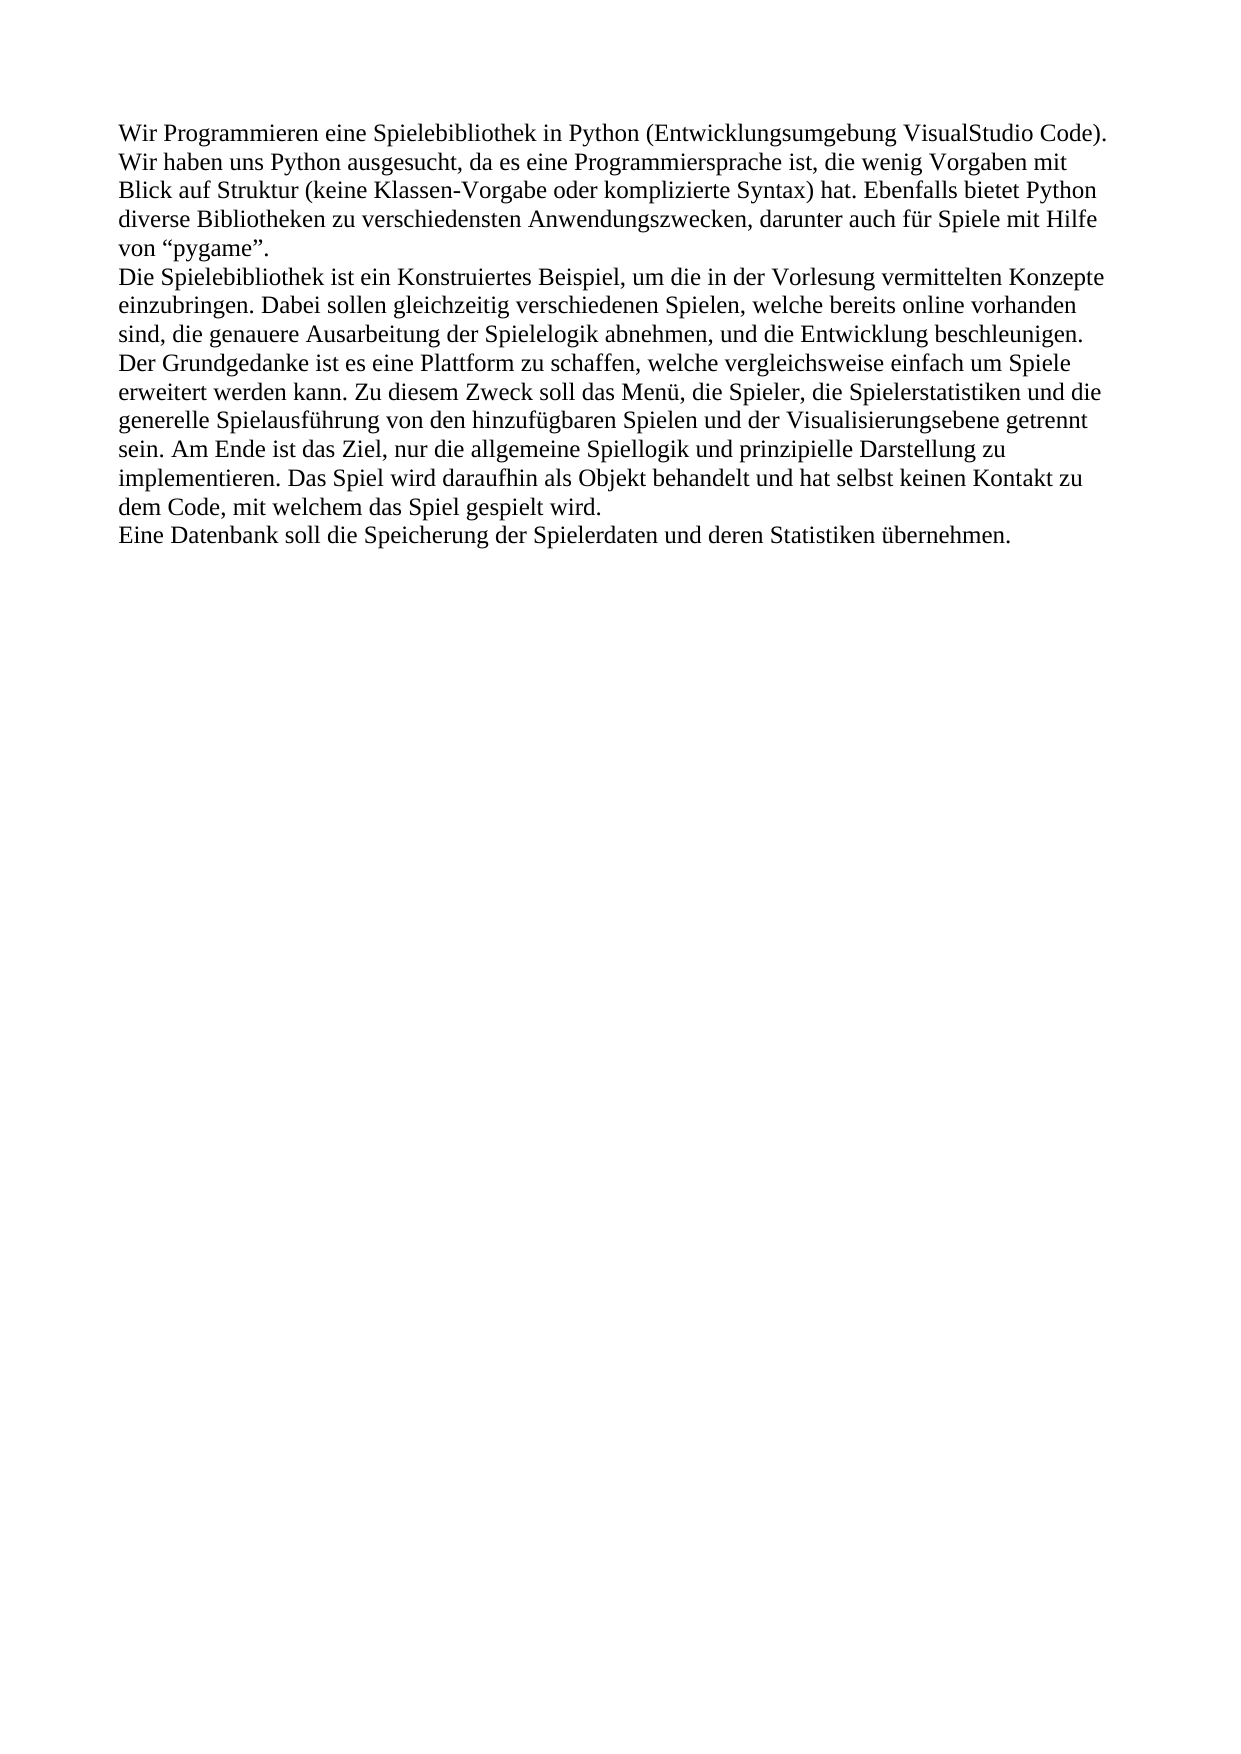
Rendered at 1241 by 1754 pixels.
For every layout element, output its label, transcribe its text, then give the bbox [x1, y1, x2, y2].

text Der Grundgedanke ist es eine Plattform zu schaffen, welche vergleichsweise einfach um Spiele erweitert werden kann. Zu diesem Zweck soll das Menü, die Spieler, die Spielerstatistiken und die generelle Spielausführung von den hinzufügbaren Spielen und der Visualisierungsebene getrennt sein. Am Ende ist das Ziel, nur die allgemeine Spiellogik und prinzipielle Darstellung zu implementieren. Das Spiel wird daraufhin als Objekt behandelt und hat selbst keinen Kontakt zu dem Code, mit welchem das Spiel gespielt wird. [118, 348, 1122, 521]
text Die Spielebibliothek ist ein Konstruiertes Beispiel, um die in der Vorlesung vermittelten Konzepte einzubringen. Dabei sollen gleichzeitig verschiedenen Spielen, welche bereits online vorhanden sind, die genauere Ausarbeitung der Spielelogik abnehmen, und die Entwicklung beschleunigen. [118, 262, 1122, 348]
text Wir Programmieren eine Spielebibliothek in Python (Entwicklungsumgebung VisualStudio Code). Wir haben uns Python ausgesucht, da es eine Programmiersprache ist, die wenig Vorgaben mit Blick auf Struktur (keine Klassen-Vorgabe oder komplizierte Syntax) hat. Ebenfalls bietet Python diverse Bibliotheken zu verschiedensten Anwendungszwecken, darunter auch für Spiele mit Hilfe von “pygame”. [118, 118, 1122, 262]
text Eine Datenbank soll die Speicherung der Spielerdaten und deren Statistiken übernehmen. [118, 521, 1122, 549]
